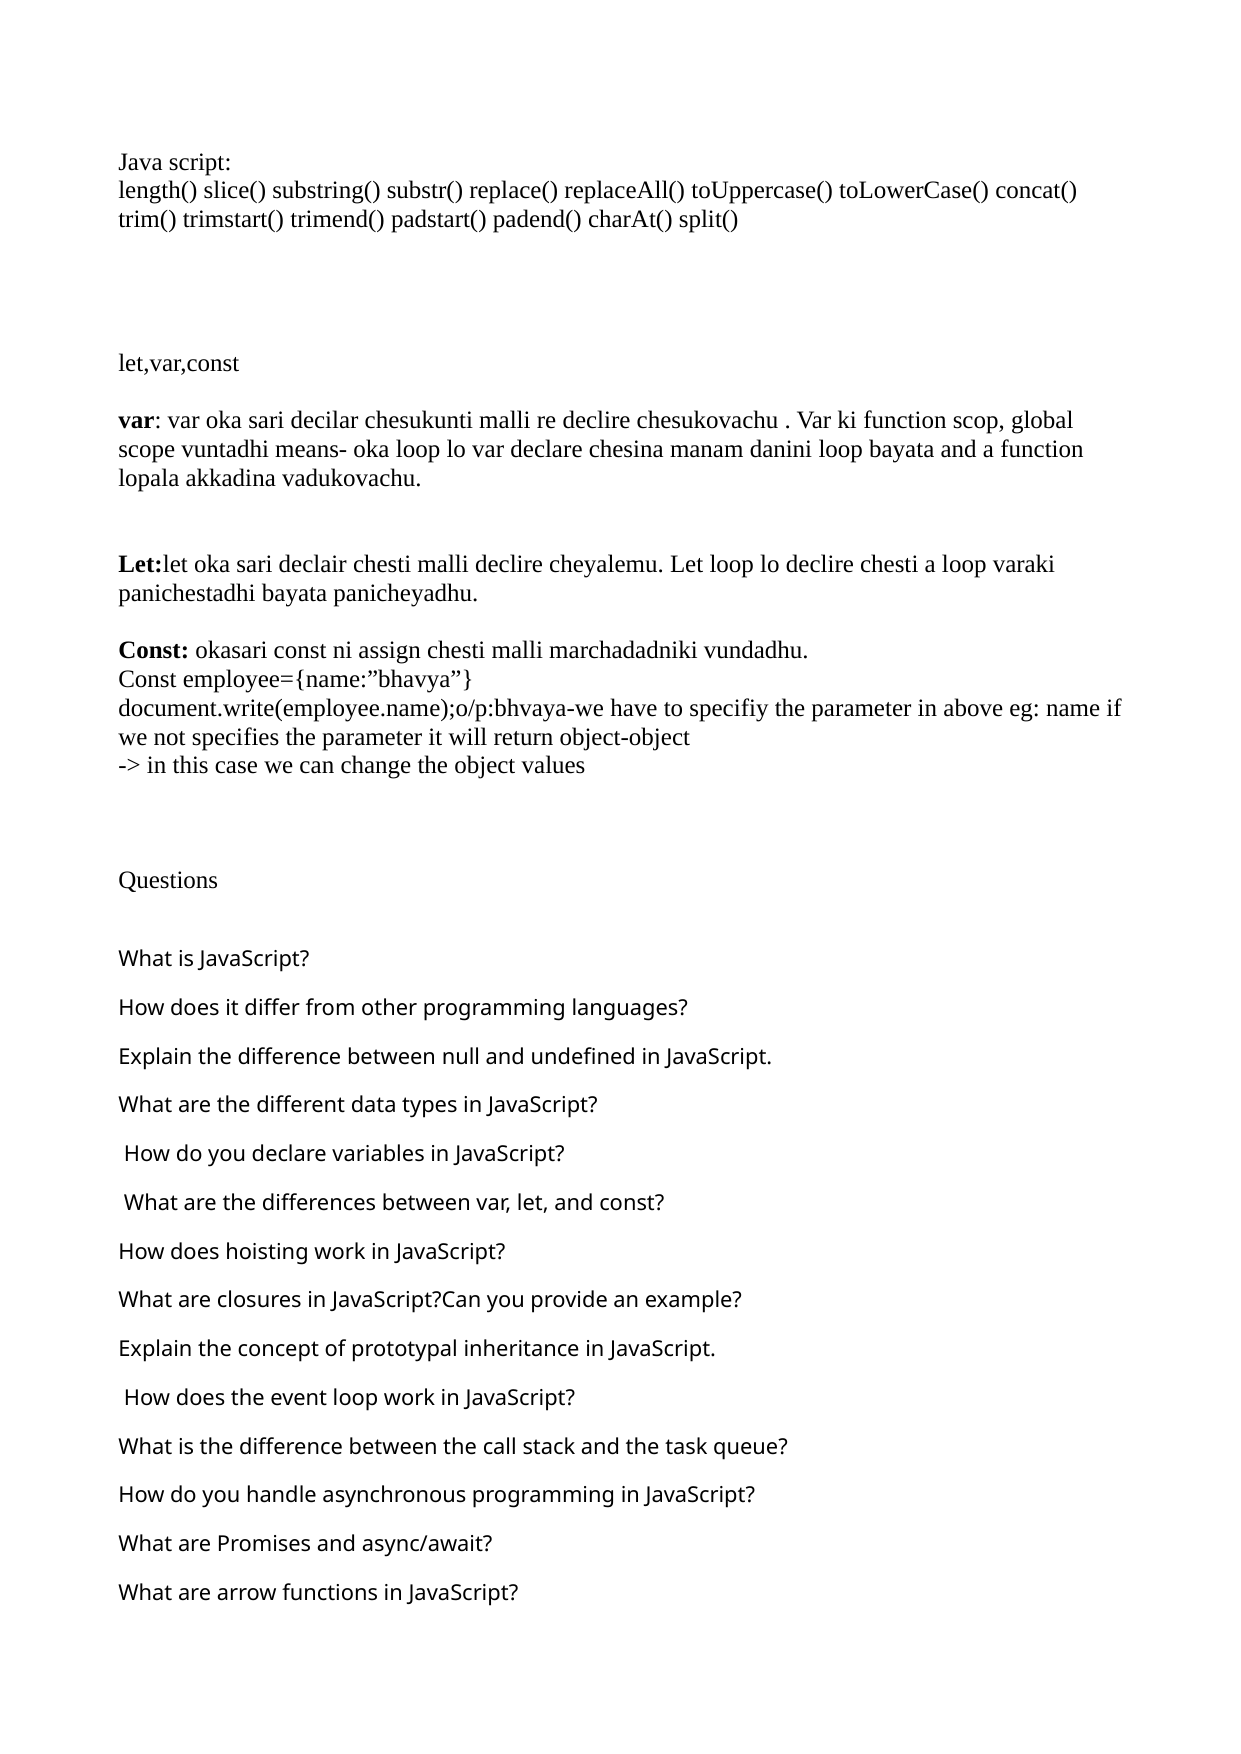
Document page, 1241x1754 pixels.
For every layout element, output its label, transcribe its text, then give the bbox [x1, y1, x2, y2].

text How do you declare variables in JavaScript? [118, 1138, 1122, 1168]
text How does it differ from other programming languages? [118, 992, 1122, 1022]
text Java script: [118, 147, 1122, 176]
text Explain the difference between null and undefined in JavaScript. [118, 1041, 1122, 1070]
text What are the different data types in JavaScript? [118, 1089, 1122, 1119]
text How do you handle asynchronous programming in JavaScript? [118, 1479, 1122, 1509]
text let,var,const [118, 348, 1122, 377]
text What are the differences between var, let, and const? [118, 1187, 1122, 1217]
text How does hoisting work in JavaScript? [118, 1236, 1122, 1265]
text What is JavaScript? [118, 943, 1122, 973]
text var: var oka sari decilar chesukunti malli re declire chesukovachu . Var ki function scop, global scope vuntadhi means- oka loop lo var declare chesina manam danini loop bayata and a function lopala akkadina vadukovachu. [118, 406, 1122, 492]
text document.write(employee.name);o/p:bhvaya-we have to specifiy the parameter in above eg: name if we not specifies the parameter it will return object-object [118, 693, 1122, 751]
text -> in this case we can change the object values [118, 751, 1122, 779]
text What are Promises and async/await? [118, 1528, 1122, 1558]
text Questions [118, 866, 1122, 894]
text Let:let oka sari declair chesti malli declire cheyalemu. Let loop lo declire chesti a loop varaki panichestadhi bayata panicheyadhu. [118, 549, 1122, 607]
text What is the difference between the call stack and the task queue? [118, 1431, 1122, 1460]
text How does the event loop work in JavaScript? [118, 1382, 1122, 1412]
text Explain the concept of prototypal inheritance in JavaScript. [118, 1333, 1122, 1363]
text Const: okasari const ni assign chesti malli marchadadniki vundadhu. [118, 636, 1122, 664]
text What are arrow functions in JavaScript? [118, 1577, 1122, 1607]
text What are closures in JavaScript?Can you provide an example? [118, 1284, 1122, 1314]
text Const employee={name:”bhavya”} [118, 664, 1122, 693]
text length() slice() substring() substr() replace() replaceAll() toUppercase() toLowerCase() concat() trim() trimstart() trimend() padstart() padend() charAt() split() [118, 176, 1122, 233]
